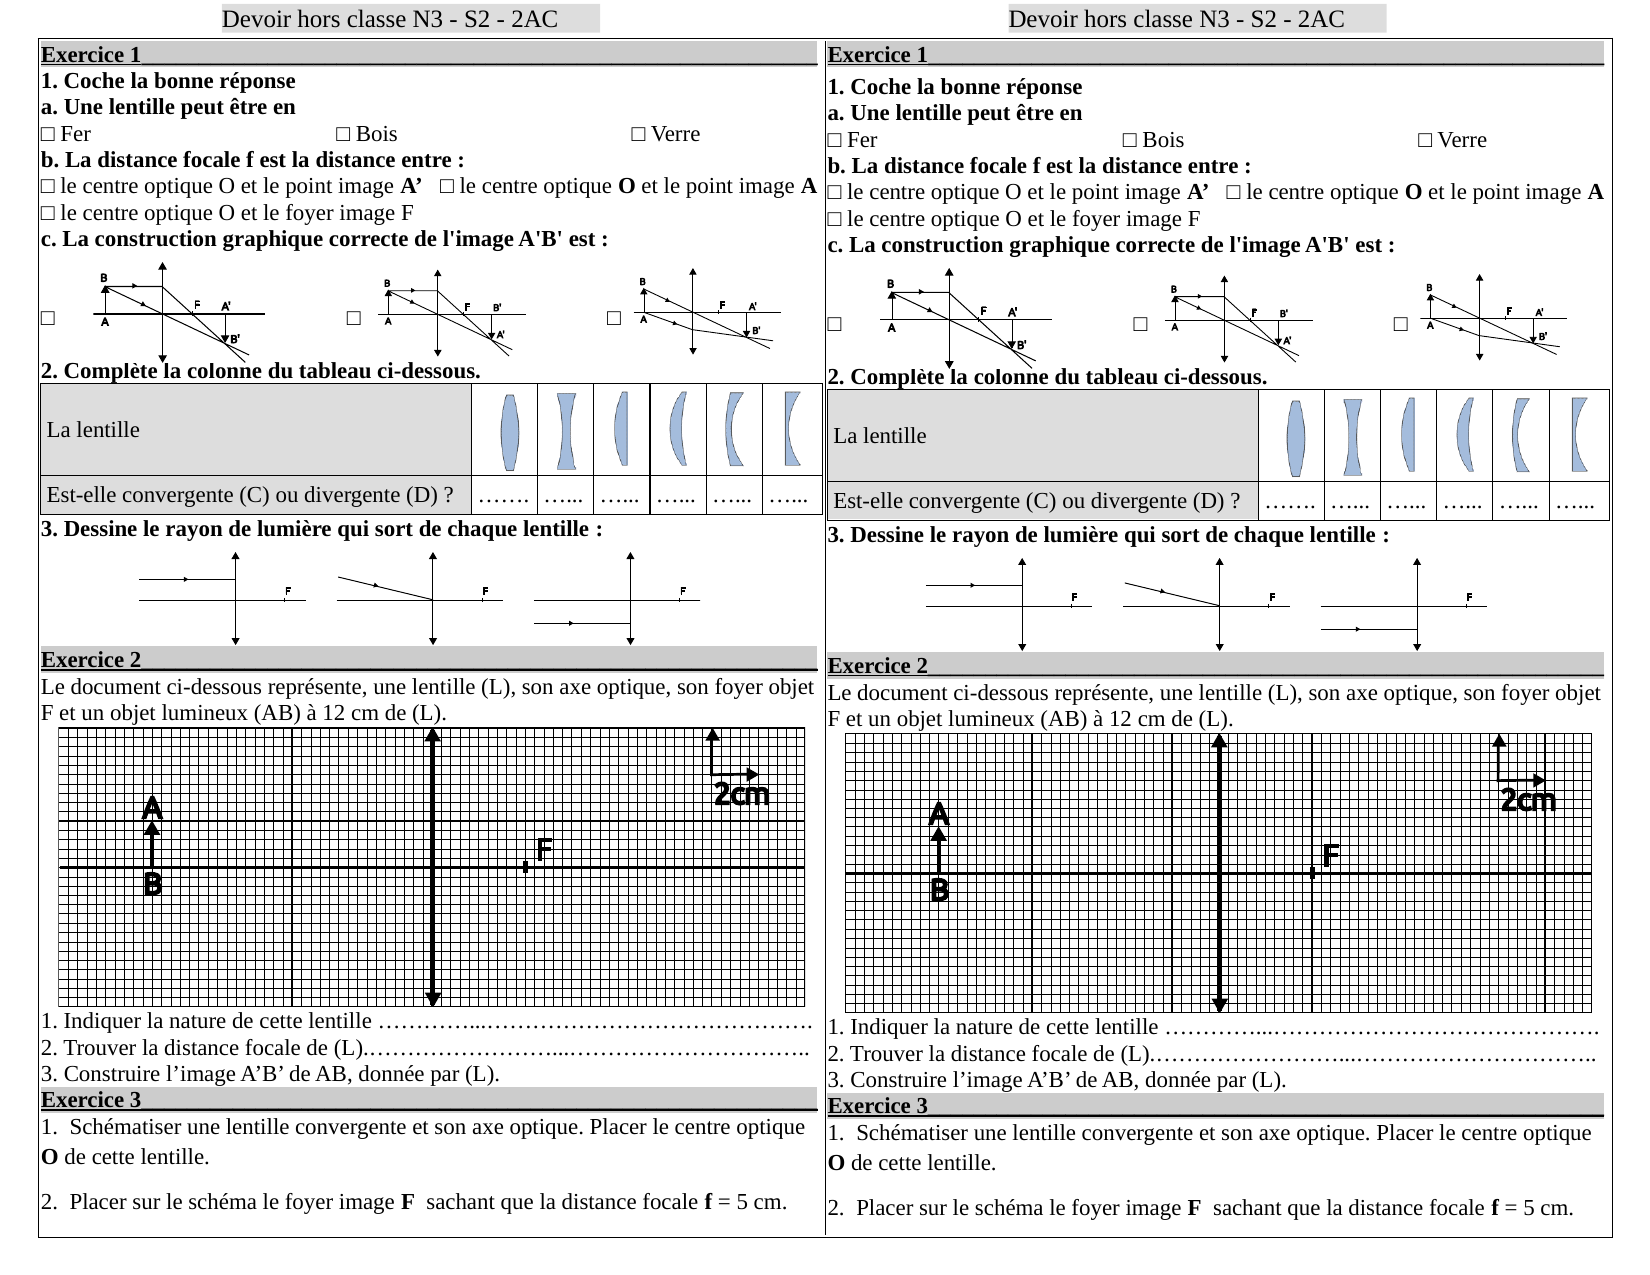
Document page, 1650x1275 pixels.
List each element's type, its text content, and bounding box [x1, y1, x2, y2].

picture [1281, 396, 1310, 480]
table_header [763, 384, 822, 475]
picture [612, 390, 631, 468]
text 2. Trouver la distance focale de (L).……………………...………………………….. [827, 1040, 1609, 1066]
table_cell ……. [1259, 482, 1324, 519]
text 2. Placer sur le schéma le foyer image F sachant que la distance focale f = 5 cm. [827, 1194, 1609, 1220]
text c. La construction graphique correcte de l'image A'B' est : [41, 225, 823, 251]
subtitle Exercice 2___________________________________________________________ [41, 646, 823, 673]
text 2. Placer sur le schéma le foyer image F sachant que la distance focale f = 5 cm. [41, 1188, 823, 1214]
picture [782, 390, 803, 468]
subtitle Exercice 2___________________________________________________________ [827, 652, 1609, 679]
table_header [707, 384, 762, 475]
text □ [1052, 310, 1165, 336]
text 1. Schématiser une lentille convergente et son axe optique. Placer le centre optique O de cette lentille. [827, 1119, 1609, 1175]
picture [1399, 396, 1418, 474]
table_header [594, 384, 649, 475]
table_cell …... [1550, 482, 1609, 519]
text 1. Indiquer la nature de cette lentille …………...……………………………………. [41, 726, 823, 1034]
text Le document ci-dessous représente, une lentille (L), son axe optique, son foyer objet F et un objet lumineux (AB) à 12 cm de (L). [827, 679, 1609, 731]
picture [552, 389, 579, 472]
table_header [651, 384, 706, 475]
text 1. Schématiser une lentille convergente et son axe optique. Placer le centre optique O de cette lentille. [41, 1113, 823, 1169]
text 2. Trouver la distance focale de (L).……………………...………………………….. [41, 1034, 823, 1060]
table_cell …... [1437, 482, 1492, 519]
text Le document ci-dessous représente, une lentille (L), son axe optique, son foyer objet F et un objet lumineux (AB) à 12 cm de (L). [41, 673, 823, 726]
picture [723, 390, 746, 468]
text 1. Coche la bonne réponse [827, 73, 1609, 99]
subtitle Exercice 3___________________________________________________________ [827, 1092, 1609, 1119]
text □ [41, 304, 93, 331]
subtitle Exercice 3___________________________________________________________ [41, 1087, 823, 1113]
text □ [827, 310, 880, 336]
text 3. Dessine le rayon de lumière qui sort de chaque lentille : [41, 515, 823, 541]
table_header [1325, 390, 1380, 481]
text 2. Complète la colonne du tableau ci-dessous. [827, 363, 1609, 389]
table_cell …... [763, 476, 822, 514]
text □ le centre optique O et le foyer image F [827, 205, 1609, 231]
table_cell …... [1381, 482, 1436, 519]
table_header [1550, 390, 1609, 481]
text Exercice 1___________________________________________________________ [41, 41, 823, 67]
table_cell …... [538, 476, 593, 514]
table_cell …... [594, 476, 649, 514]
text [781, 304, 823, 331]
text 3. Construire l’image A’B’ de AB, donnée par (L). [41, 1060, 823, 1087]
text 2. Complète la colonne du tableau ci-dessous. [41, 357, 823, 383]
picture [1453, 396, 1477, 474]
text 3. Dessine le rayon de lumière qui sort de chaque lentille : [827, 521, 1609, 547]
text 3. Construire l’image A’B’ de AB, donnée par (L). [827, 1066, 1609, 1092]
text b. La distance focale f est la distance entre : [41, 146, 823, 172]
text [1568, 310, 1609, 336]
table_cell Est-elle convergente (C) ou divergente (D) ? [828, 482, 1258, 519]
table_cell …... [1493, 482, 1549, 519]
table_header [472, 384, 537, 475]
table_cell Est-elle convergente (C) ou divergente (D) ? [41, 476, 471, 514]
text b. La distance focale f est la distance entre : [827, 152, 1609, 178]
text c. La construction graphique correcte de l'image A'B' est : [827, 231, 1609, 257]
table_cell …... [1325, 482, 1380, 519]
text a. Une lentille peut être en [827, 99, 1609, 126]
table_header [1493, 390, 1549, 481]
picture [1510, 396, 1532, 474]
table_header La lentille [828, 390, 1258, 481]
text □ Fer □ Bois □ Verre [41, 120, 823, 146]
table_header [1437, 390, 1492, 481]
table_header La lentille [41, 384, 471, 475]
table_cell ……. [472, 476, 537, 514]
table_header [1381, 390, 1436, 481]
table_cell …... [707, 476, 762, 514]
text 1. Coche la bonne réponse [41, 67, 823, 93]
text □ Fer □ Bois □ Verre [827, 126, 1609, 152]
picture [495, 390, 524, 474]
text □ [266, 304, 378, 331]
picture [1569, 396, 1590, 474]
text □ le centre optique O et le point image A’ □ le centre optique O et le point image A [827, 178, 1609, 205]
text a. Une lentille peut être en [41, 93, 823, 120]
table_header [538, 384, 593, 475]
picture [1339, 396, 1365, 478]
text □ le centre optique O et le foyer image F [41, 199, 823, 225]
text □ le centre optique O et le point image A’ □ le centre optique O et le point image A [41, 172, 823, 199]
text 1. Indiquer la nature de cette lentille …………...……………………………………. [827, 731, 1609, 1040]
text □ [1313, 310, 1420, 336]
text Exercice 1___________________________________________________________ [827, 41, 1609, 67]
text □ [527, 304, 634, 331]
table_header [1259, 390, 1324, 481]
table_cell …... [651, 476, 706, 514]
picture [666, 390, 690, 468]
